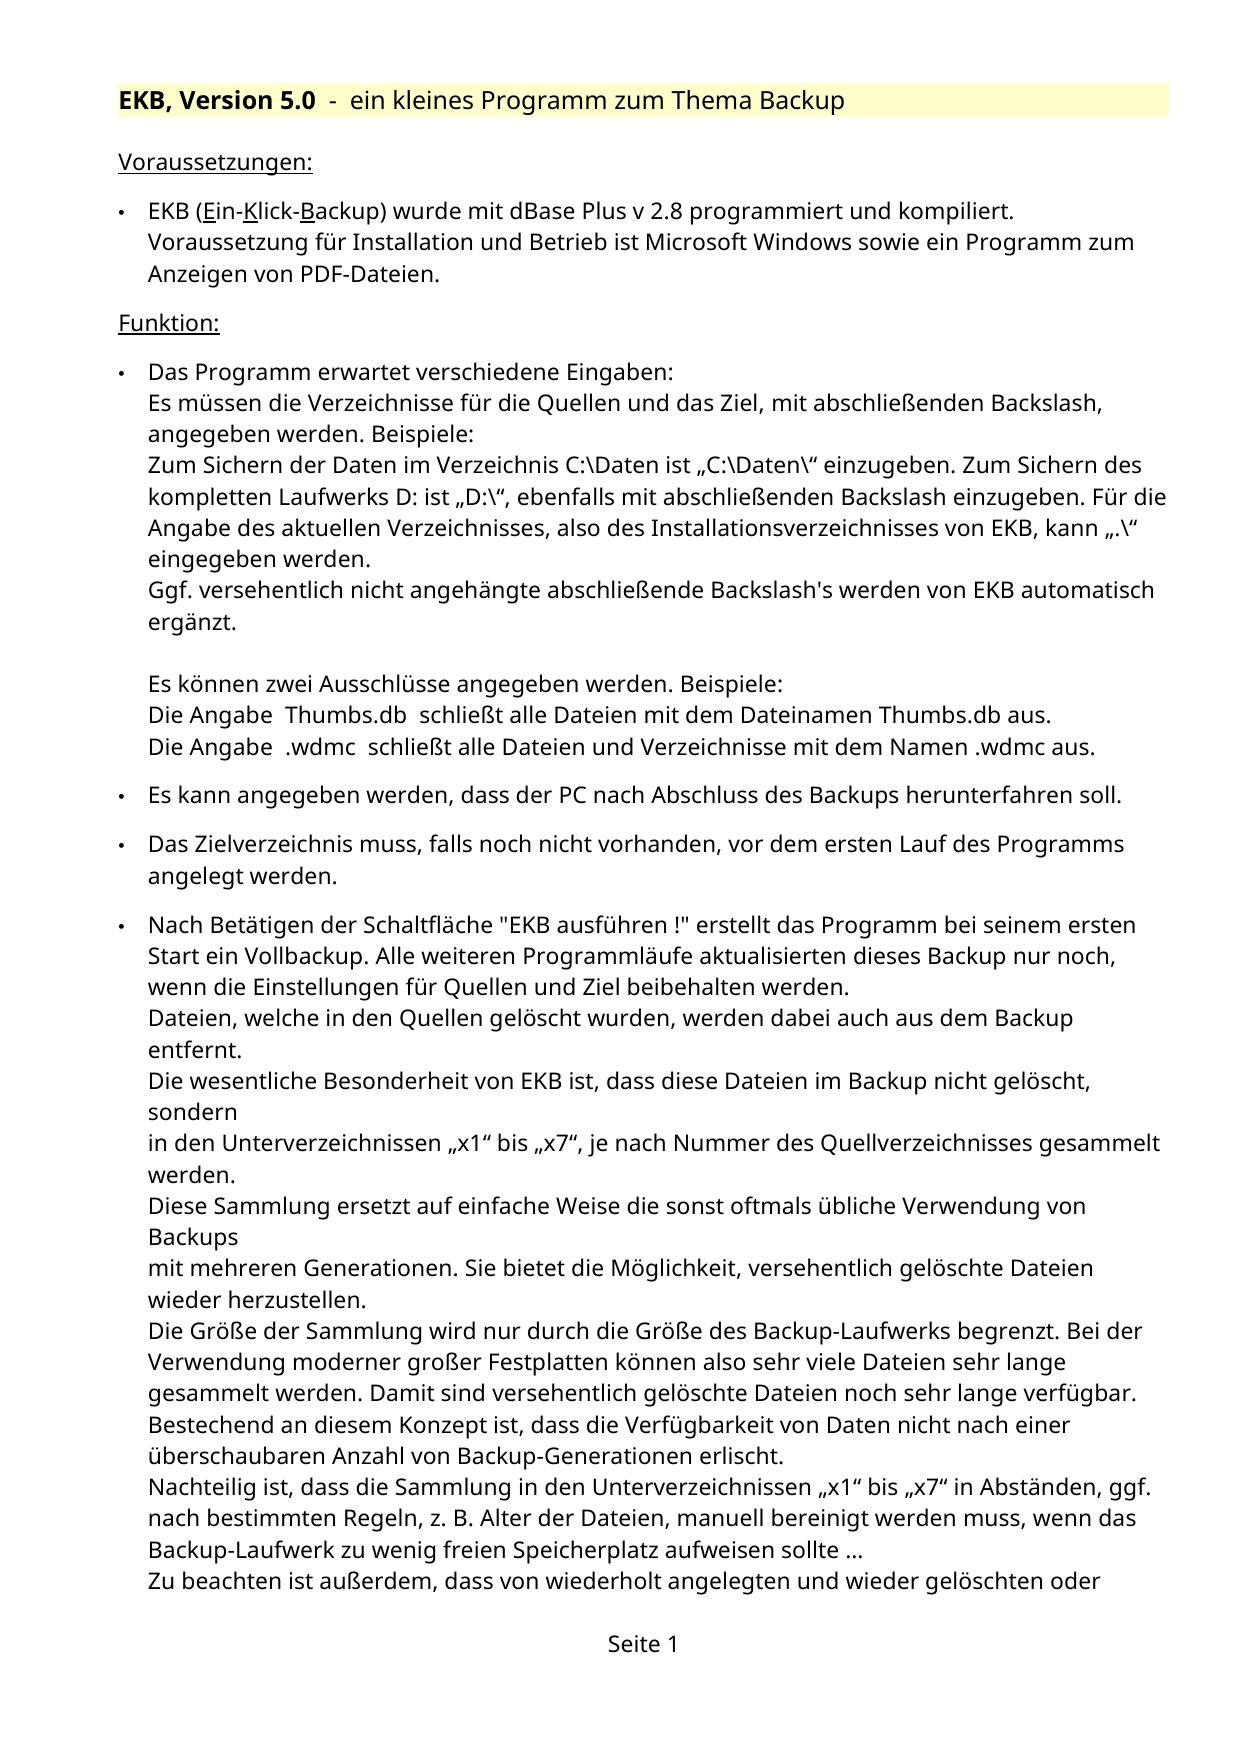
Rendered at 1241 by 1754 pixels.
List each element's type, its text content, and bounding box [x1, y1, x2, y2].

list Nach Betätigen der Schaltfläche "EKB ausführen !" erstellt das Programm bei seinem ersten Start ein Vollbackup. Alle weiteren Programmläufe aktualisierten dieses Backup nur noch, wenn die Einstellungen für Quellen und Ziel beibehalten werden. Dateien, welche in den Quellen gelöscht wurden, werden dabei auch aus dem Backup entfernt. Die wesentliche Besonderheit von EKB ist, dass diese Dateien im Backup nicht gelöscht, sondern in den Unterverzeichnissen „x1“ bis „x7“, je nach Nummer des Quellverzeichnisses gesammelt werden. Diese Sammlung ersetzt auf einfache Weise die sonst oftmals übliche Verwendung von Backups mit mehreren Generationen. Sie bietet die Möglichkeit, versehentlich gelöschte Dateien wieder herzustellen. Die Größe der Sammlung wird nur durch die Größe des Backup-Laufwerks begrenzt. Bei der Verwendung moderner großer Festplatten können also sehr viele Dateien sehr lange gesammelt werden. Damit sind versehentlich gelöschte Dateien noch sehr lange verfügbar. Bestechend an diesem Konzept ist, dass die Verfügbarkeit von Daten nicht nach einer überschaubaren Anzahl von Backup-Generationen erlischt. Nachteilig ist, dass die Sammlung in den Unterverzeichnissen „x1“ bis „x7“ in Abständen, ggf. nach bestimmten Regeln, z. B. Alter der Dateien, manuell bereinigt werden muss, wenn das Backup-Laufwerk zu wenig freien Speicherplatz aufweisen sollte … Zu beachten ist außerdem, dass von wiederholt angelegten und wieder gelöschten oder [118, 909, 1169, 1596]
list Das Programm erwartet verschiedene Eingaben: Es müssen die Verzeichnisse für die Quellen und das Ziel, mit abschließenden Backslash, angegeben werden. Beispiele: Zum Sichern der Daten im Verzeichnis C:\Daten ist „C:\Daten\“ einzugeben. Zum Sichern des kompletten Laufwerks D: ist „D:\“, ebenfalls mit abschließenden Backslash einzugeben. Für die Angabe des aktuellen Verzeichnisses, also des Installationsverzeichnisses von EKB, kann „.\“ eingegeben werden. Ggf. versehentlich nicht angehängte abschließende Backslash's werden von EKB automatisch ergänzt. Es können zwei Ausschlüsse angegeben werden. Beispiele: Die Angabe Thumbs.db schließt alle Dateien mit dem Dateinamen Thumbs.db aus. Die Angabe .wdmc schließt alle Dateien und Verzeichnisse mit dem Namen .wdmc aus. [118, 356, 1169, 762]
list Das Zielverzeichnis muss, falls noch nicht vorhanden, vor dem ersten Lauf des Programms angelegt werden. [118, 828, 1169, 891]
text Funktion: [118, 307, 1169, 338]
text Voraussetzungen: [118, 146, 1169, 177]
list Es kann angegeben werden, dass der PC nach Abschluss des Backups herunterfahren soll. [118, 779, 1169, 811]
list EKB (Ein-Klick-Backup) wurde mit dBase Plus v 2.8 programmiert und kompiliert. Voraussetzung für Installation und Betrieb ist Microsoft Windows sowie ein Programm zum Anzeigen von PDF-Dateien. [118, 195, 1169, 289]
